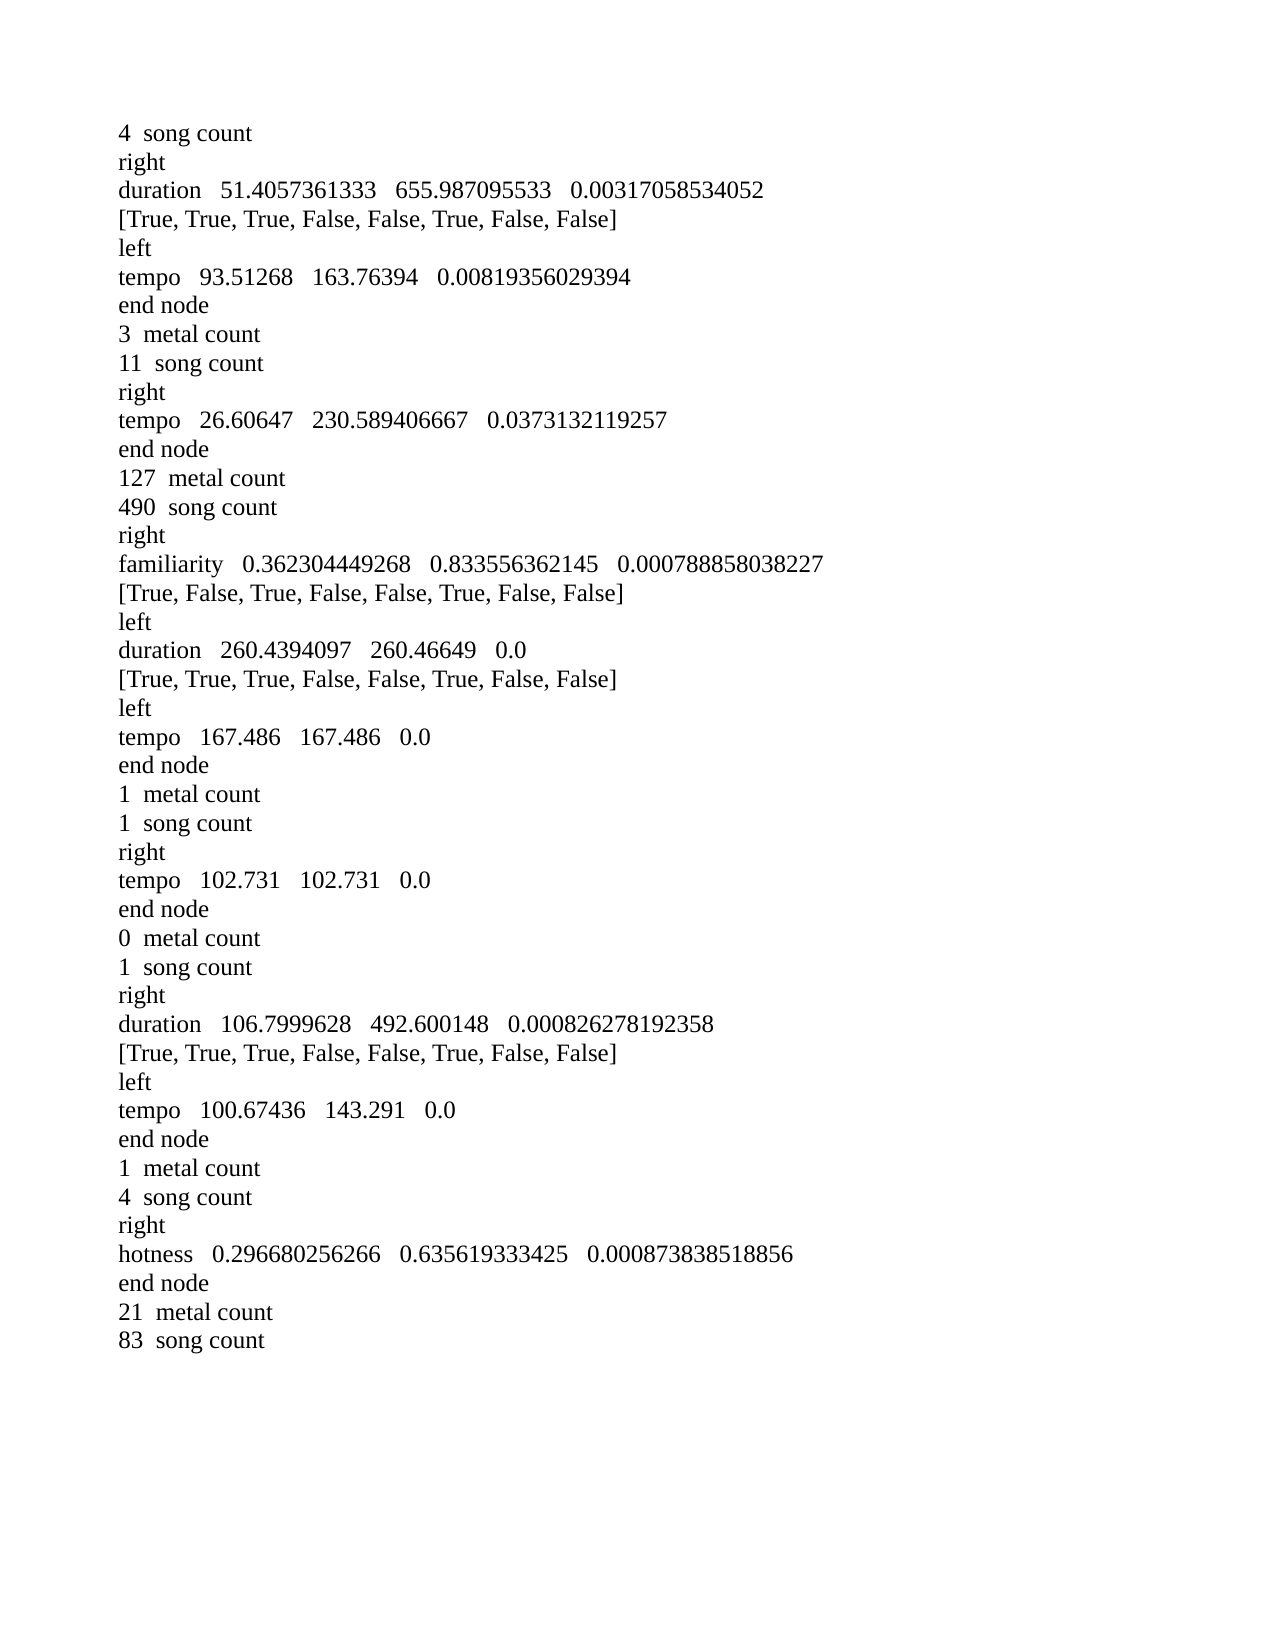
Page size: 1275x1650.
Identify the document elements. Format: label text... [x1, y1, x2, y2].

text duration 260.4394097 260.46649 0.0 [118, 636, 1157, 664]
text duration 51.4057361333 655.987095533 0.00317058534052 [118, 176, 1157, 204]
text right [118, 377, 1157, 406]
text duration 106.7999628 492.600148 0.000826278192358 [118, 1009, 1157, 1038]
text end node [118, 751, 1157, 779]
text 4 song count [118, 1182, 1157, 1211]
text 127 metal count [118, 463, 1157, 492]
text left [118, 233, 1157, 262]
text end node [118, 434, 1157, 463]
text [True, True, True, False, False, True, False, False] [118, 664, 1157, 693]
text hotness 0.296680256266 0.635619333425 0.000873838518856 [118, 1239, 1157, 1268]
text tempo 102.731 102.731 0.0 [118, 866, 1157, 894]
text right [118, 521, 1157, 549]
text 4 song count [118, 118, 1157, 147]
text 490 song count [118, 492, 1157, 521]
text left [118, 693, 1157, 722]
text end node [118, 291, 1157, 319]
text right [118, 981, 1157, 1009]
text [True, True, True, False, False, True, False, False] [118, 1038, 1157, 1067]
text 3 metal count [118, 319, 1157, 348]
text 0 metal count [118, 923, 1157, 952]
text end node [118, 894, 1157, 923]
text right [118, 147, 1157, 176]
text right [118, 1211, 1157, 1239]
text 11 song count [118, 348, 1157, 377]
text right [118, 837, 1157, 866]
text 1 metal count [118, 1153, 1157, 1182]
text end node [118, 1268, 1157, 1297]
text left [118, 607, 1157, 636]
text [True, True, True, False, False, True, False, False] [118, 204, 1157, 233]
text familiarity 0.362304449268 0.833556362145 0.000788858038227 [118, 549, 1157, 578]
text [True, False, True, False, False, True, False, False] [118, 578, 1157, 607]
text end node [118, 1124, 1157, 1153]
text 1 song count [118, 952, 1157, 981]
text 1 metal count [118, 779, 1157, 808]
text left [118, 1067, 1157, 1096]
text tempo 100.67436 143.291 0.0 [118, 1096, 1157, 1124]
text 21 metal count [118, 1297, 1157, 1326]
text tempo 26.60647 230.589406667 0.0373132119257 [118, 406, 1157, 434]
text tempo 93.51268 163.76394 0.00819356029394 [118, 262, 1157, 291]
text 83 song count [118, 1326, 1157, 1354]
text tempo 167.486 167.486 0.0 [118, 722, 1157, 751]
text 1 song count [118, 808, 1157, 837]
